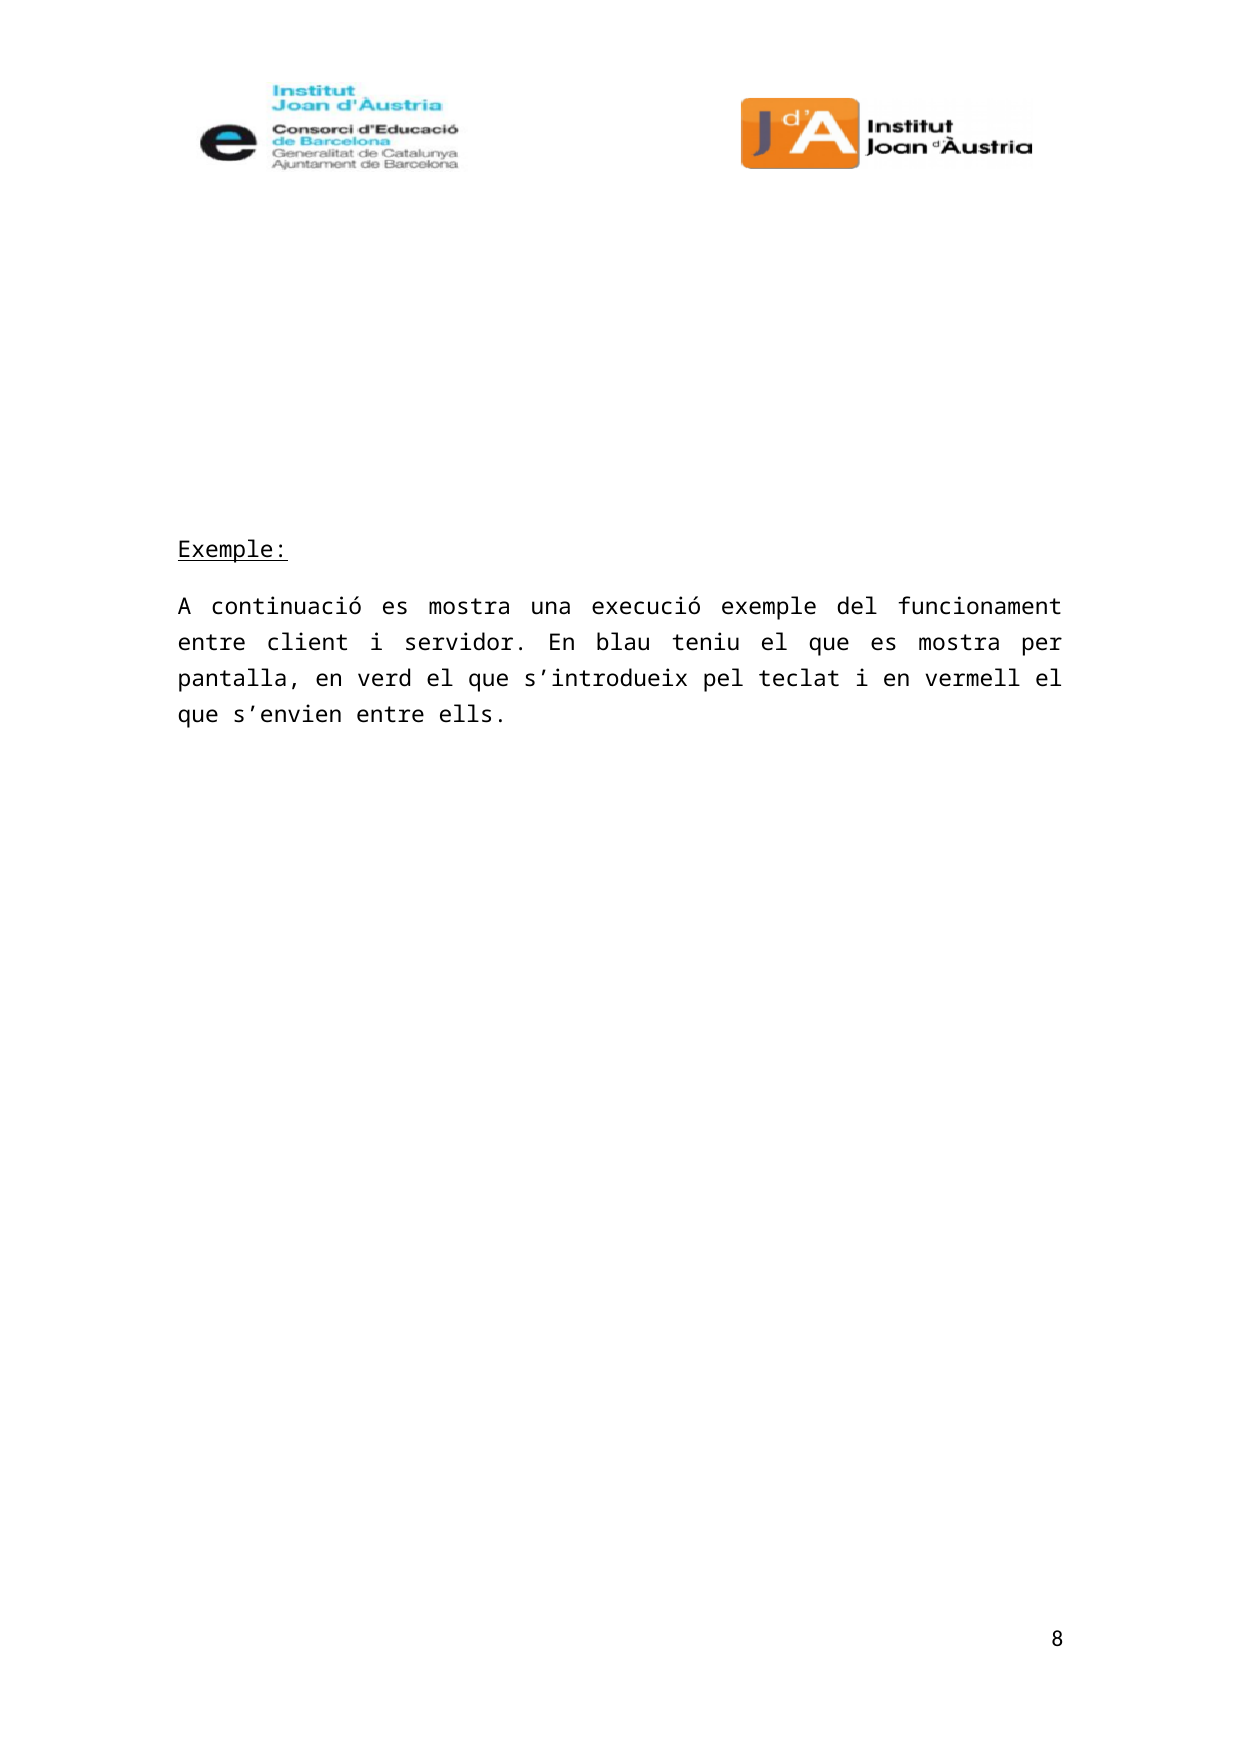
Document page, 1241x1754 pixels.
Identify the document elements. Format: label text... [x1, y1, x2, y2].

text A continuació es mostra una execució exemple del funcionament entre client i servidor. En blau teniu el que es mostra per pantalla, en verd el que s’introdueix pel teclat i en vermell el que s’envien entre ells. [177, 590, 1063, 729]
picture [180, 75, 487, 193]
text Exemple: [177, 533, 1063, 564]
picture [693, 73, 1063, 193]
